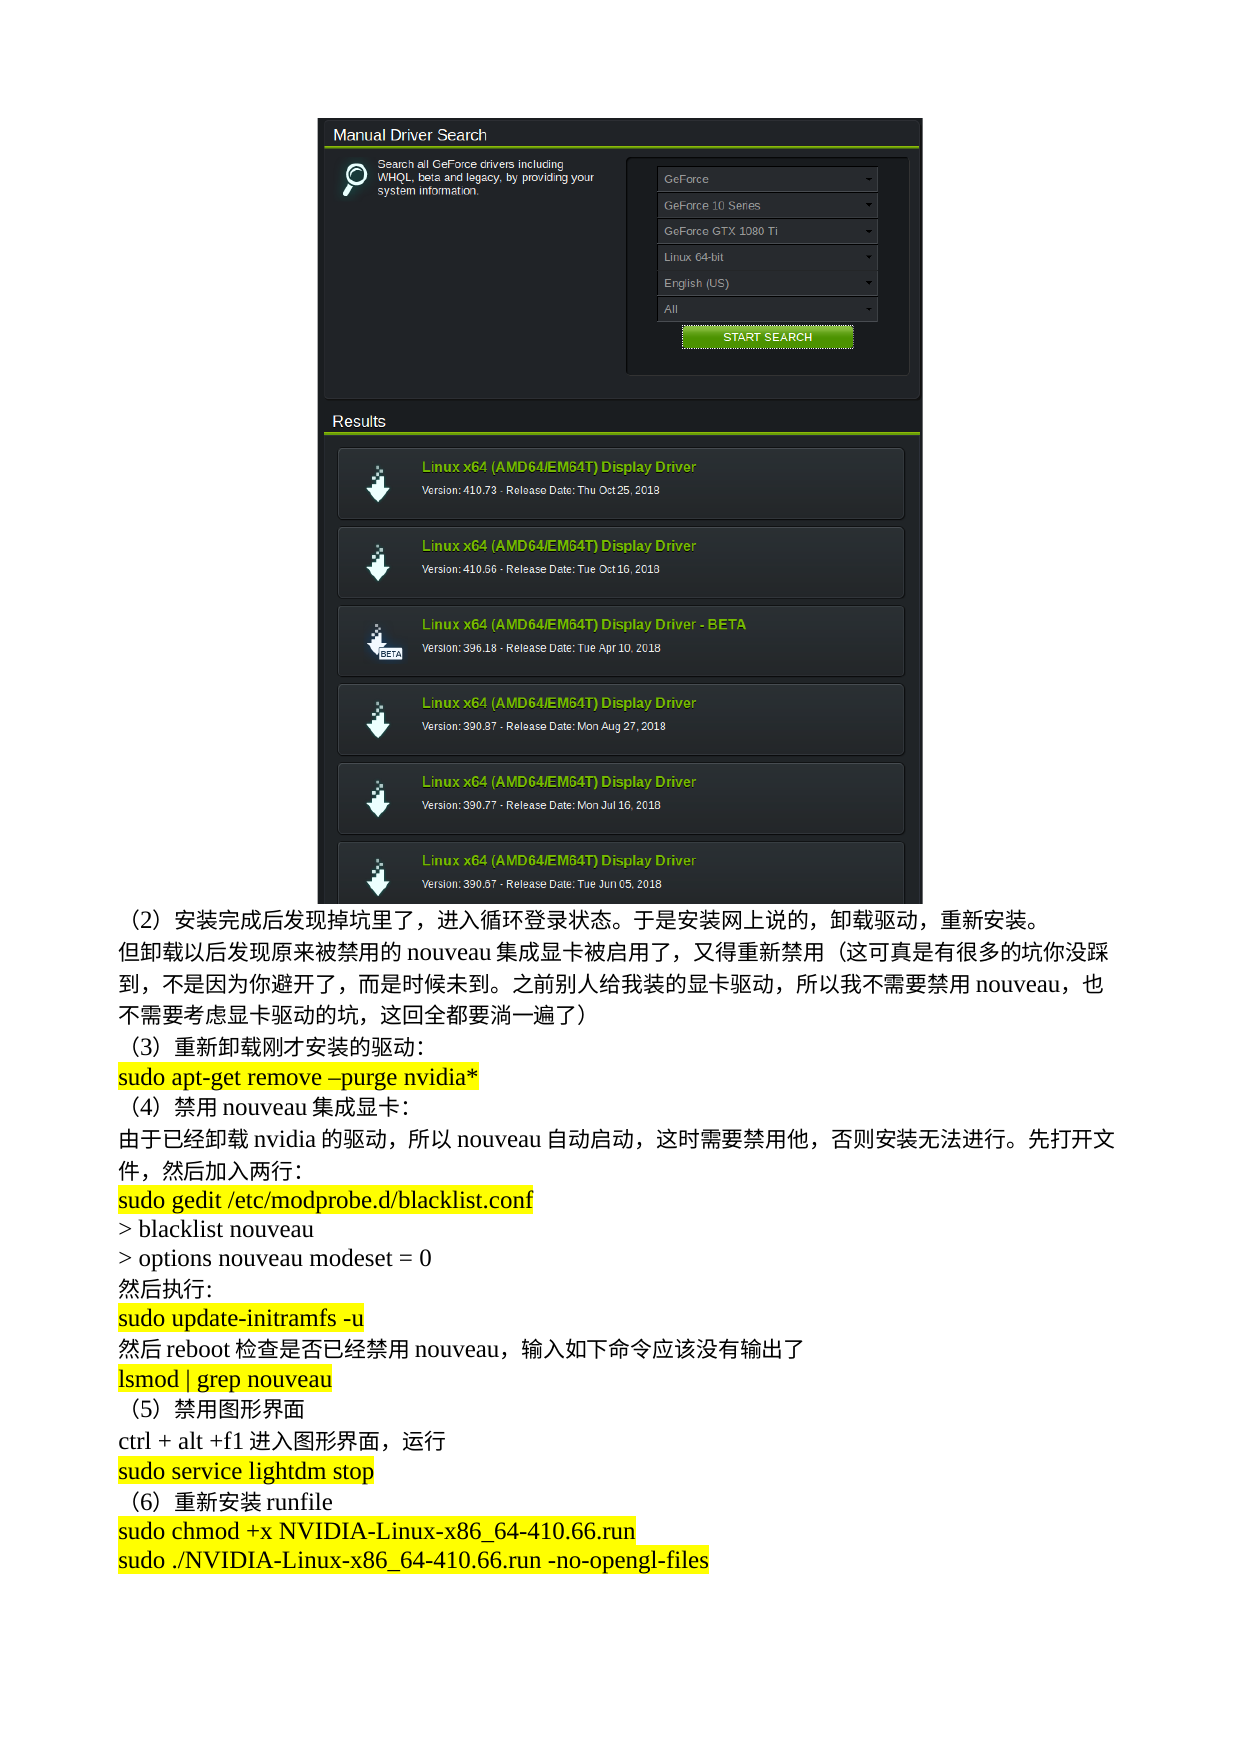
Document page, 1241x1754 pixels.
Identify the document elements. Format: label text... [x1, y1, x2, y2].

text sudo chmod +x NVIDIA-Linux-x86_64-410.66.run [118, 1516, 1122, 1545]
text （3）重新卸载刚才安装的驱动： [118, 1030, 1122, 1062]
text lsmod | grep nouveau [118, 1364, 1122, 1392]
text 但卸载以后发现原来被禁用的nouveau集成显卡被启用了，又得重新禁用（这可真是有很多的坑你没踩到，不是因为你避开了，而是时候未到。之前别人给我装的显卡驱动，所以我不需要禁用nouveau，也不需要考虑显卡驱动的坑，这回全都要淌一遍了） [118, 935, 1122, 1030]
text （2）安装完成后发现掉坑里了，进入循环登录状态。于是安装网上说的，卸载驱动，重新安装。 [118, 118, 1122, 935]
text （6）重新安装runfile [118, 1484, 1122, 1516]
picture [317, 118, 923, 904]
text > blacklist nouveau [118, 1214, 1122, 1243]
text （4）禁用nouveau集成显卡： [118, 1090, 1122, 1122]
text 然后执行: [118, 1272, 1122, 1303]
text sudo gedit /etc/modprobe.d/blacklist.conf [118, 1185, 1122, 1214]
text > options nouveau modeset = 0 [118, 1243, 1122, 1272]
text sudo service lightdm stop [118, 1456, 1122, 1484]
text （5）禁用图形界面 [118, 1392, 1122, 1424]
text 由于已经卸载nvidia的驱动，所以nouveau自动启动，这时需要禁用他，否则安装无法进行。先打开文件，然后加入两行： [118, 1122, 1122, 1185]
text ctrl + alt +f1进入图形界面，运行 [118, 1424, 1122, 1456]
text sudo ./NVIDIA-Linux-x86_64-410.66.run -no-opengl-files [118, 1545, 1122, 1574]
text 然后reboot检查是否已经禁用nouveau，输入如下命令应该没有输出了 [118, 1332, 1122, 1364]
text sudo update-initramfs -u [118, 1303, 1122, 1332]
text sudo apt-get remove –purge nvidia* [118, 1062, 1122, 1090]
